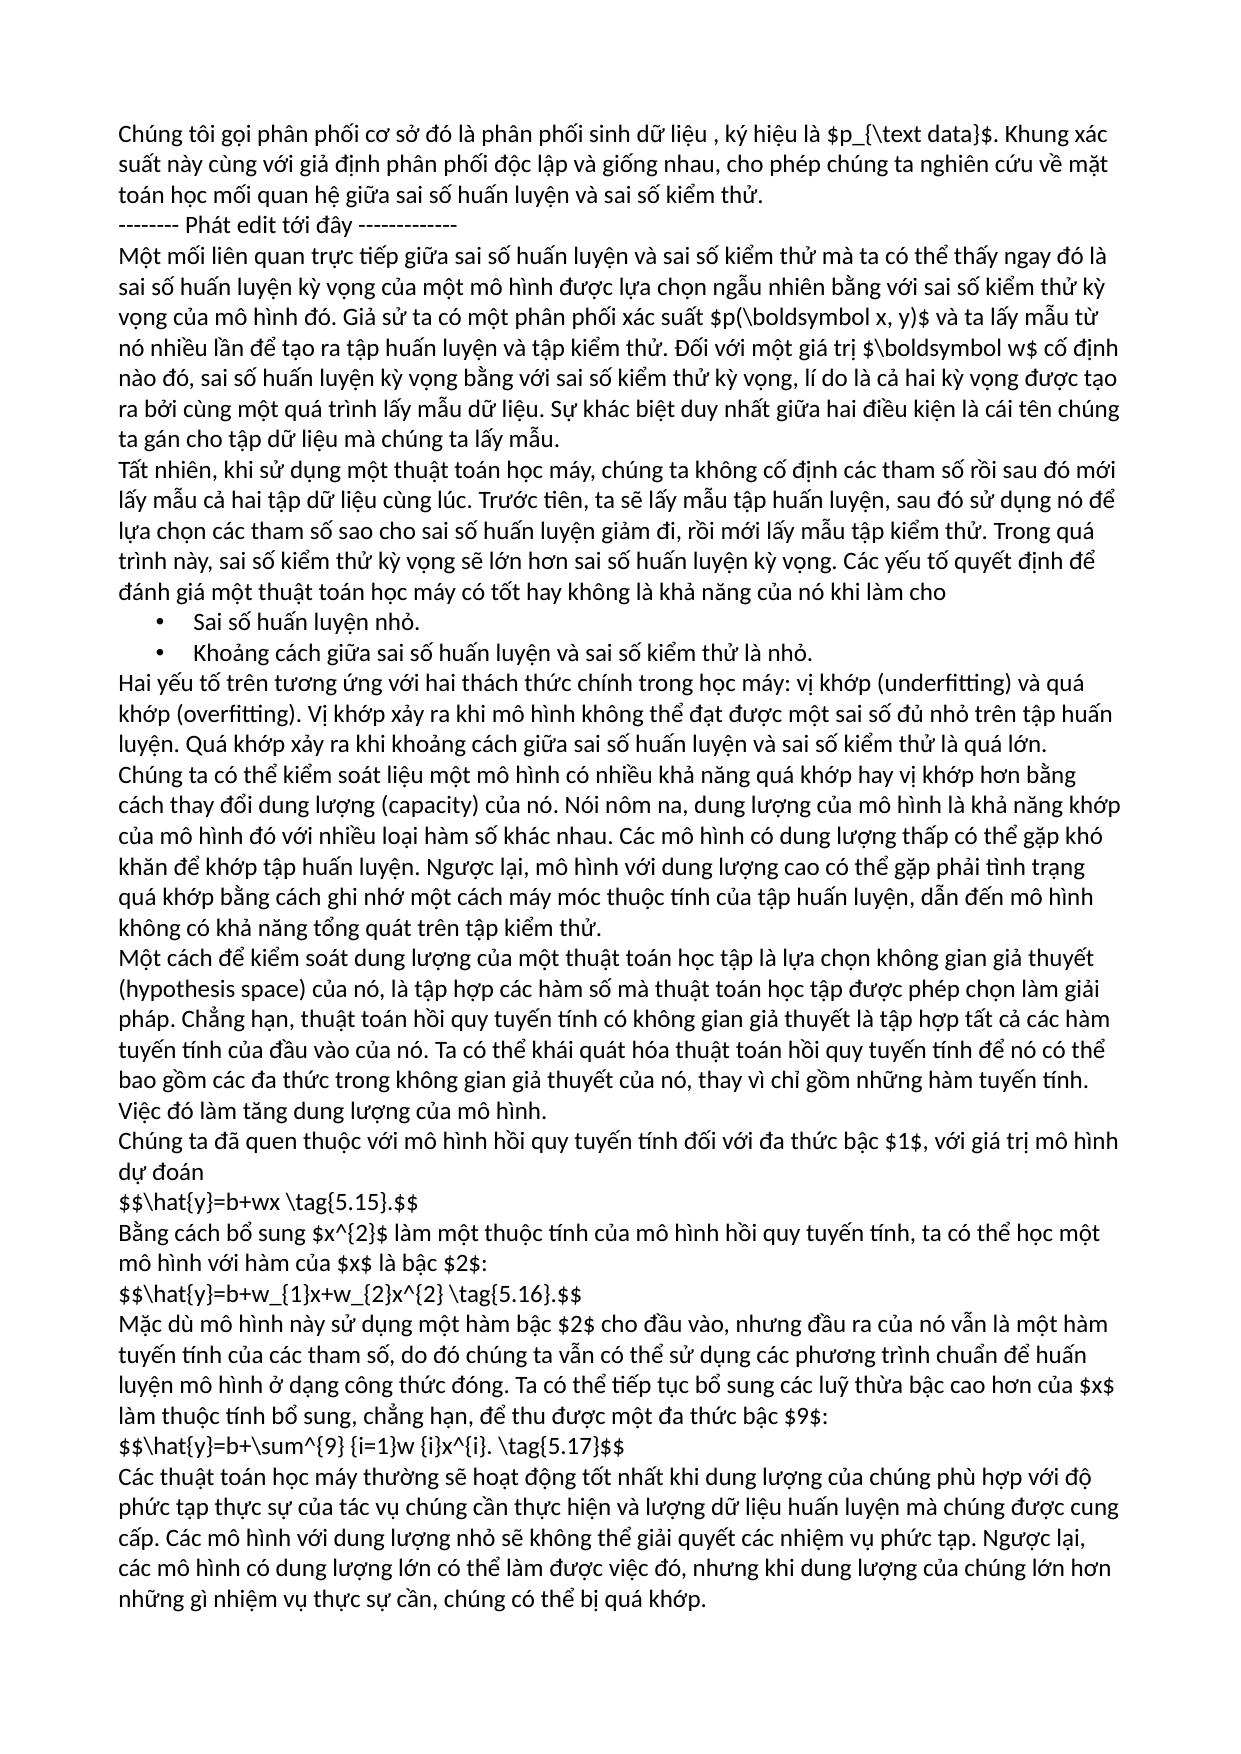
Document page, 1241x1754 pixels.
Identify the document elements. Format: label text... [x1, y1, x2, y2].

text Một mối liên quan trực tiếp giữa sai số huấn luyện và sai số kiểm thử mà ta có thể thấy ngay đó là sai số huấn luyện kỳ vọng của một mô hình được lựa chọn ngẫu nhiên bằng với sai số kiểm thử kỳ vọng của mô hình đó. Giả sử ta có một phân phối xác suất $p(\boldsymbol x, y)$ và ta lấy mẫu từ nó nhiều lần để tạo ra tập huấn luyện và tập kiểm thử. Đối với một giá trị $\boldsymbol w$ cố định nào đó, sai số huấn luyện kỳ vọng bằng với sai số kiểm thử kỳ vọng, lí do là cả hai kỳ vọng được tạo ra bởi cùng một quá trình lấy mẫu dữ liệu. Sự khác biệt duy nhất giữa hai điều kiện là cái tên chúng ta gán cho tập dữ liệu mà chúng ta lấy mẫu. [118, 240, 1122, 454]
text Tất nhiên, khi sử dụng một thuật toán học máy, chúng ta không cố định các tham số rồi sau đó mới lấy mẫu cả hai tập dữ liệu cùng lúc. Trước tiên, ta sẽ lấy mẫu tập huấn luyện, sau đó sử dụng nó để lựa chọn các tham số sao cho sai số huấn luyện giảm đi, rồi mới lấy mẫu tập kiểm thử. Trong quá trình này, sai số kiểm thử kỳ vọng sẽ lớn hơn sai số huấn luyện kỳ vọng. Các yếu tố quyết định để đánh giá một thuật toán học máy có tốt hay không là khả năng của nó khi làm cho [118, 454, 1122, 606]
text $$\hat{y}=b+\sum^{9} {i=1}w {i}x^{i}. \tag{5.17}$$ [118, 1431, 1122, 1461]
text Mặc dù mô hình này sử dụng một hàm bậc $2$ cho đầu vào, nhưng đầu ra của nó vẫn là một hàm tuyến tính của các tham số, do đó chúng ta vẫn có thể sử dụng các phương trình chuẩn để huấn luyện mô hình ở dạng công thức đóng. Ta có thể tiếp tục bổ sung các luỹ thừa bậc cao hơn của $x$ làm thuộc tính bổ sung, chẳng hạn, để thu được một đa thức bậc $9$: [118, 1308, 1122, 1431]
text Chúng ta có thể kiểm soát liệu một mô hình có nhiều khả năng quá khớp hay vị khớp hơn bằng cách thay đổi dung lượng (capacity) của nó. Nói nôm na, dung lượng của mô hình là khả năng khớp của mô hình đó với nhiều loại hàm số khác nhau. Các mô hình có dung lượng thấp có thể gặp khó khăn để khớp tập huấn luyện. Ngược lại, mô hình với dung lượng cao có thể gặp phải tình trạng quá khớp bằng cách ghi nhớ một cách máy móc thuộc tính của tập huấn luyện, dẫn đến mô hình không có khả năng tổng quát trên tập kiểm thử. [118, 759, 1122, 942]
list Sai số huấn luyện nhỏ. [156, 606, 1122, 637]
text Bằng cách bổ sung $x^{2}$ làm một thuộc tính của mô hình hồi quy tuyến tính, ta có thể học một mô hình với hàm của $x$ là bậc $2$: [118, 1217, 1122, 1278]
text Chúng ta đã quen thuộc với mô hình hồi quy tuyến tính đối với đa thức bậc $1$, với giá trị mô hình dự đoán [118, 1125, 1122, 1186]
text Hai yếu tố trên tương ứng với hai thách thức chính trong học máy: vị khớp (underfitting) và quá khớp (overfitting). Vị khớp xảy ra khi mô hình không thể đạt được một sai số đủ nhỏ trên tập huấn luyện. Quá khớp xảy ra khi khoảng cách giữa sai số huấn luyện và sai số kiểm thử là quá lớn. [118, 667, 1122, 759]
list Khoảng cách giữa sai số huấn luyện và sai số kiểm thử là nhỏ. [156, 637, 1122, 667]
text -------- Phát edit tới đây ------------- [118, 210, 1122, 240]
text $$\hat{y}=b+w_{1}x+w_{2}x^{2} \tag{5.16}.$$ [118, 1278, 1122, 1308]
text Một cách để kiểm soát dung lượng của một thuật toán học tập là lựa chọn không gian giả thuyết (hypothesis space) của nó, là tập hợp các hàm số mà thuật toán học tập được phép chọn làm giải pháp. Chẳng hạn, thuật toán hồi quy tuyến tính có không gian giả thuyết là tập hợp tất cả các hàm tuyến tính của đầu vào của nó. Ta có thể khái quát hóa thuật toán hồi quy tuyến tính để nó có thể bao gồm các đa thức trong không gian giả thuyết của nó, thay vì chỉ gồm những hàm tuyến tính. Việc đó làm tăng dung lượng của mô hình. [118, 942, 1122, 1125]
text Các thuật toán học máy thường sẽ hoạt động tốt nhất khi dung lượng của chúng phù hợp với độ phức tạp thực sự của tác vụ chúng cần thực hiện và lượng dữ liệu huấn luyện mà chúng được cung cấp. Các mô hình với dung lượng nhỏ sẽ không thể giải quyết các nhiệm vụ phức tạp. Ngược lại, các mô hình có dung lượng lớn có thể làm được việc đó, nhưng khi dung lượng của chúng lớn hơn những gì nhiệm vụ thực sự cần, chúng có thể bị quá khớp. [118, 1461, 1122, 1614]
text Chúng tôi gọi phân phối cơ sở đó là phân phối sinh dữ liệu , ký hiệu là $p_{\text data}$. Khung xác suất này cùng với giả định phân phối độc lập và giống nhau, cho phép chúng ta nghiên cứu về mặt toán học mối quan hệ giữa sai số huấn luyện và sai số kiểm thử. [118, 118, 1122, 210]
text $$\hat{y}=b+wx \tag{5.15}.$$ [118, 1186, 1122, 1217]
